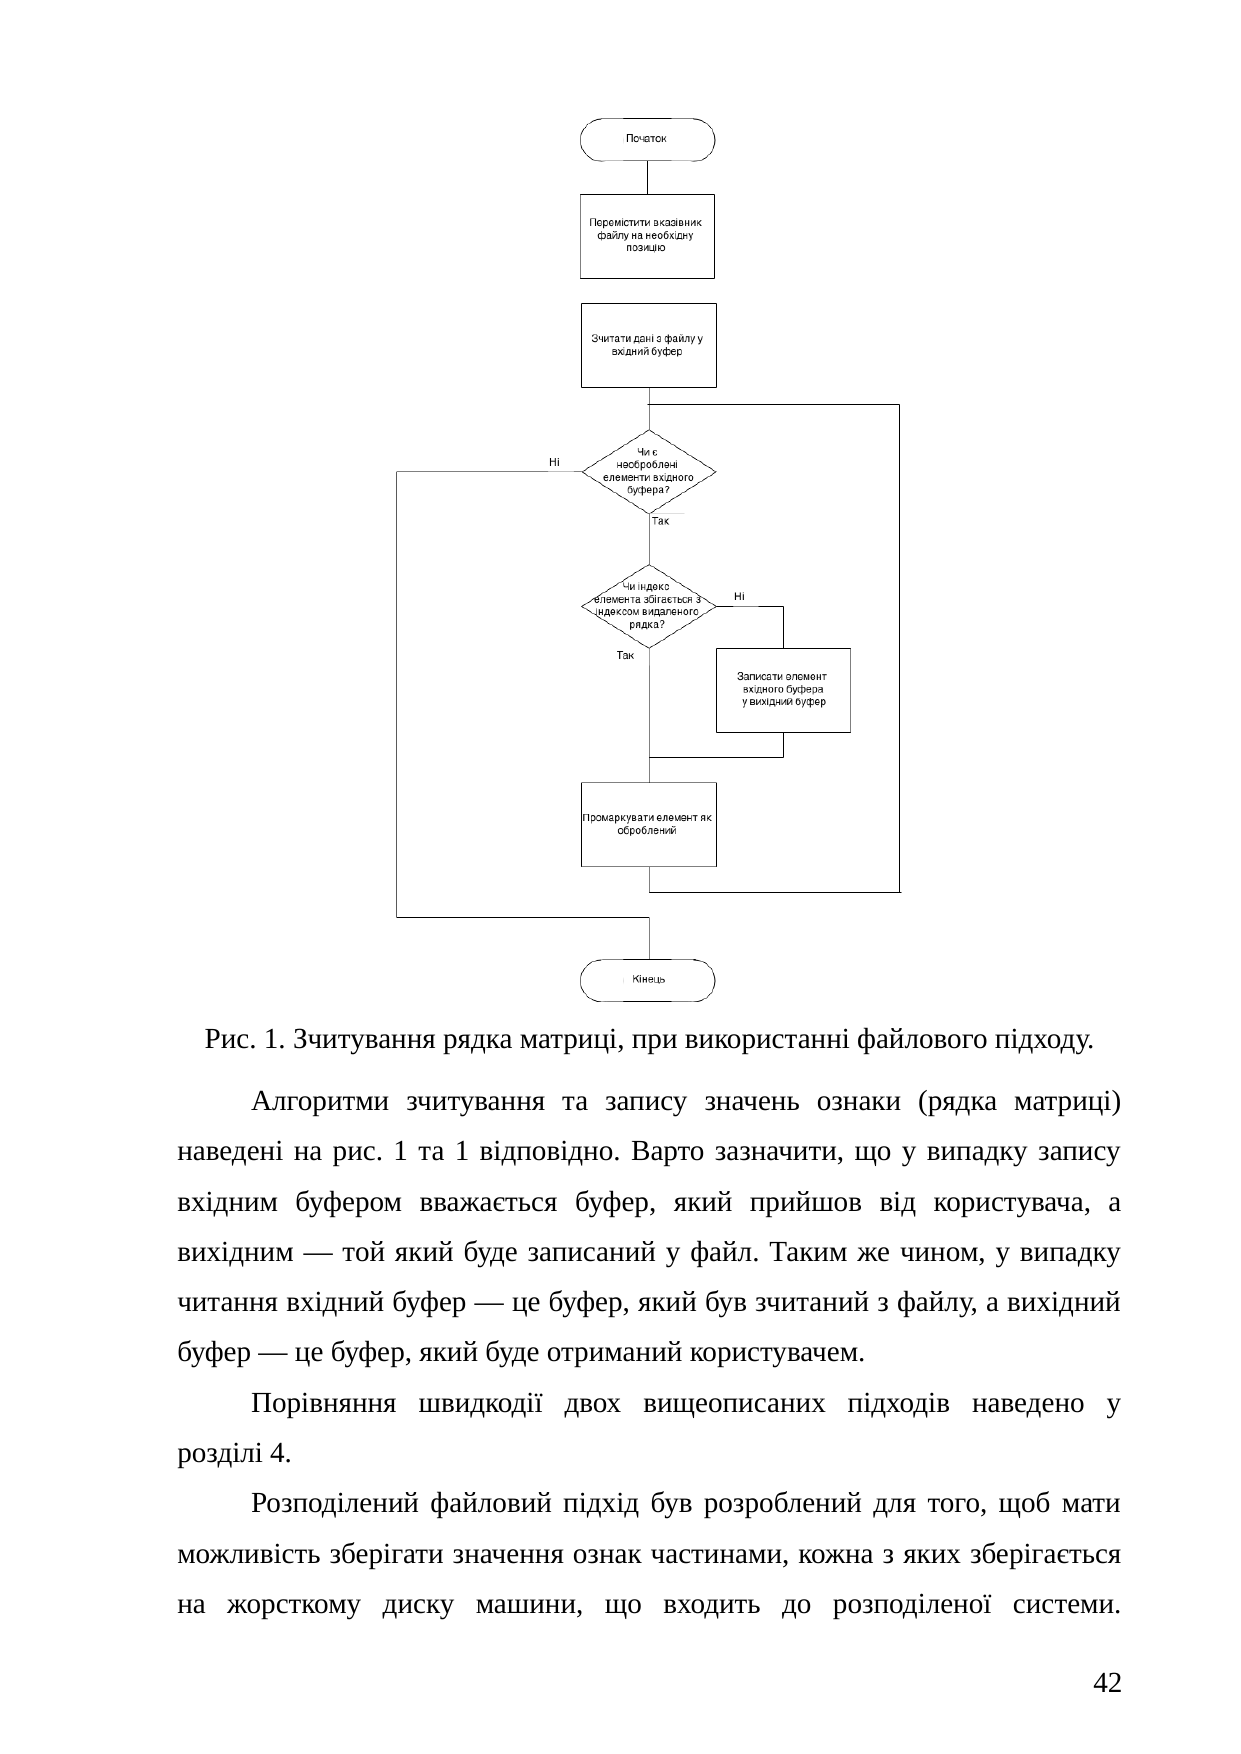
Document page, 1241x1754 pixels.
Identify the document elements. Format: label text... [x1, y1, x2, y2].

text Порівняння швидкодії двох вищеописаних підходів наведено у розділі 4. [177, 1385, 1122, 1469]
text Алгоритми зчитування та запису значень ознаки (рядка матриці) наведені на рис. 1 та 1 відповідно. Варто зазначити, що у випадку запису вхідним буфером вважається буфер, який прийшов від користувача, а вихідним — той який буде записаний у файл. Таким же чином, у випадку читання вхідний буфер — це буфер, який був зчитаний з файлу, а вихідний буфер — це буфер, який буде отриманий користувачем. [177, 1083, 1122, 1368]
text Розподілений файловий підхід був розроблений для того, щоб мати можливість зберігати значення ознак частинами, кожна з яких зберігається на жорсткому диску машини, що входить до розподіленої системи. [177, 1486, 1122, 1620]
picture [396, 118, 903, 1004]
text Рис. 1. Зчитування рядка матриці, при використанні файлового підходу. [177, 1021, 1122, 1054]
